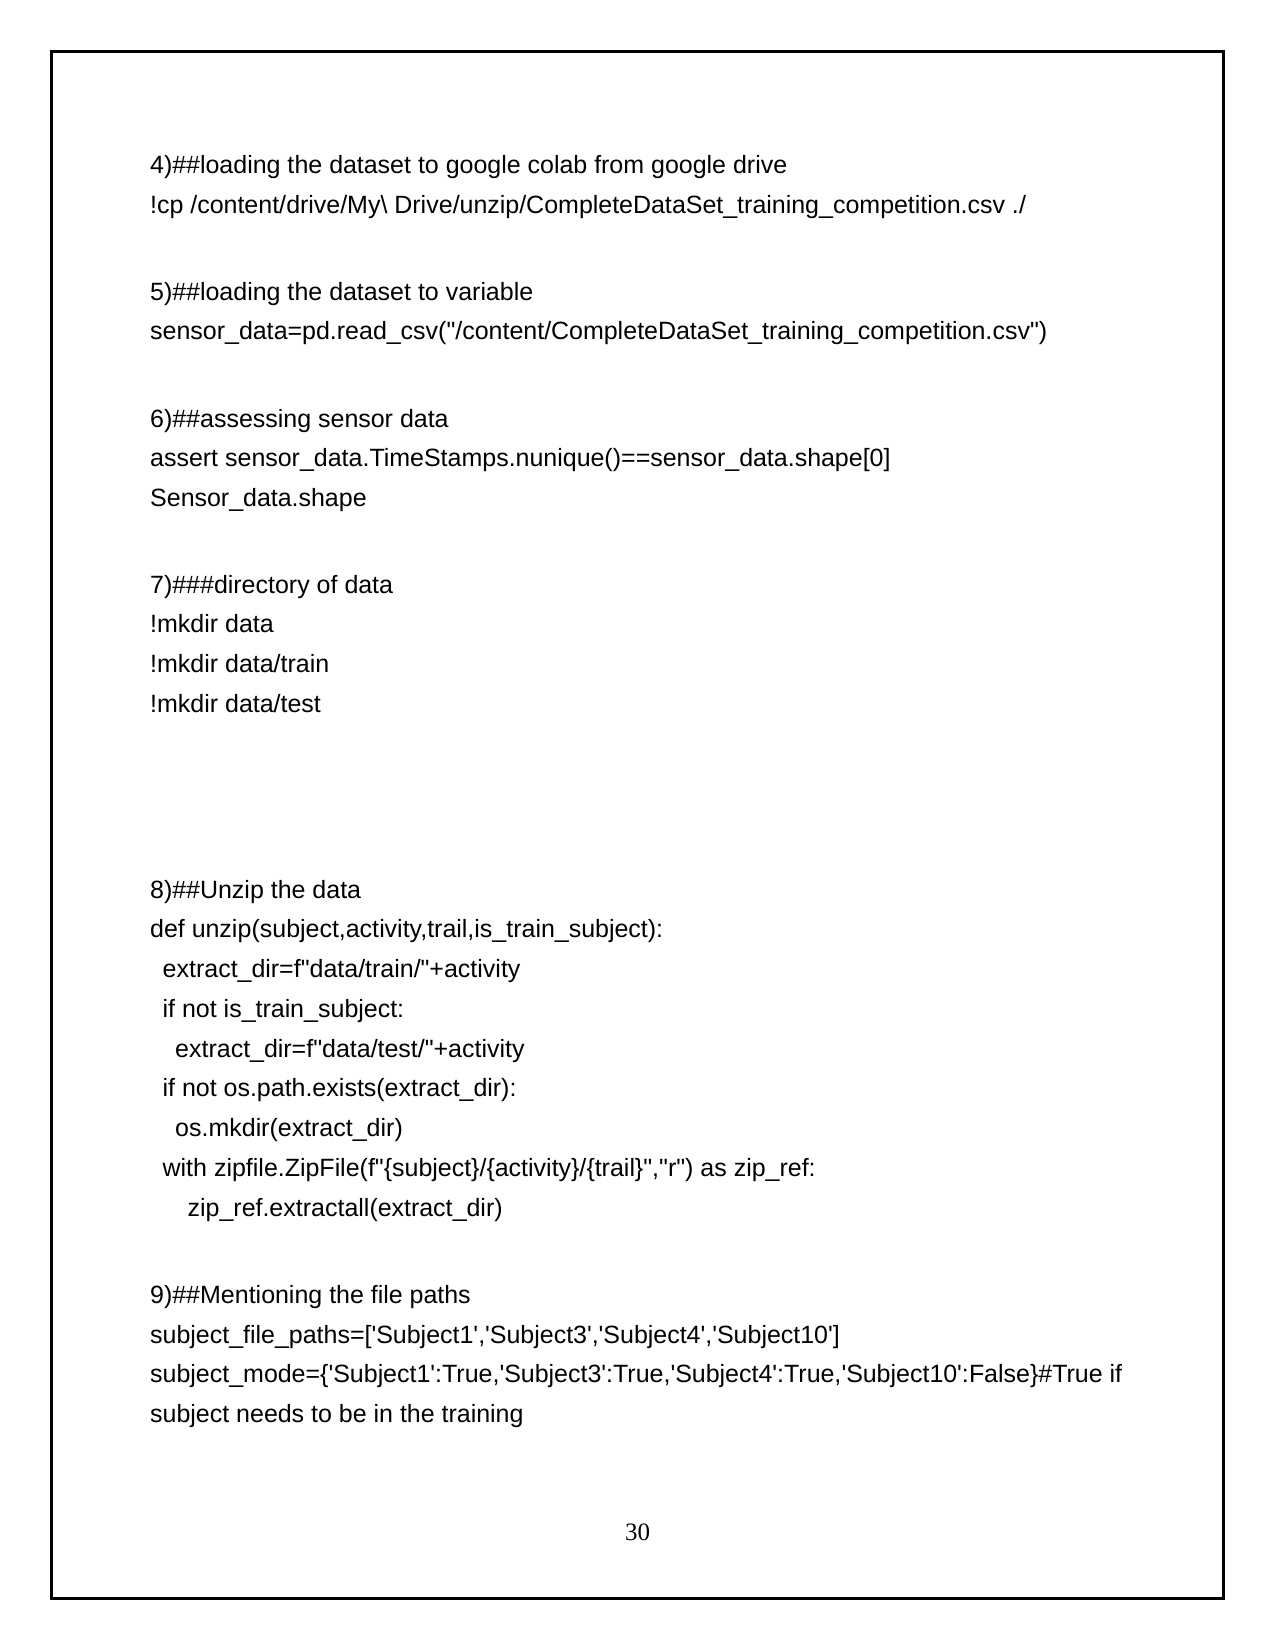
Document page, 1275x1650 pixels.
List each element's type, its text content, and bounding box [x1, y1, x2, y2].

text 9)##Mentioning the file paths [150, 1280, 1125, 1309]
text !mkdir data/train [150, 649, 1125, 678]
text subject_mode={'Subject1':True,'Subject3':True,'Subject4':True,'Subject10':False}#True if subject needs to be in the training [150, 1359, 1125, 1428]
text 6)##assessing sensor data [150, 403, 1125, 432]
text !mkdir data/test [150, 689, 1125, 717]
text if not is_train_subject: [150, 994, 1125, 1023]
text subject_file_paths=['Subject1','Subject3','Subject4','Subject10'] [150, 1320, 1125, 1348]
text sensor_data=pd.read_csv("/content/CompleteDataSet_training_competition.csv") [150, 316, 1125, 345]
text os.mkdir(extract_dir) [150, 1113, 1125, 1142]
text Sensor_data.shape [150, 483, 1125, 511]
text with zipfile.ZipFile(f"{subject}/{activity}/{trail}","r") as zip_ref: [150, 1153, 1125, 1182]
text extract_dir=f"data/test/"+activity [150, 1034, 1125, 1062]
text if not os.path.exists(extract_dir): [150, 1073, 1125, 1102]
text def unzip(subject,activity,trail,is_train_subject): [150, 914, 1125, 943]
text 8)##Unzip the data [150, 875, 1125, 904]
text !mkdir data [150, 609, 1125, 638]
text 5)##loading the dataset to variable [150, 277, 1125, 306]
text extract_dir=f"data/train/"+activity [150, 954, 1125, 983]
text 7)###directory of data [150, 570, 1125, 599]
text assert sensor_data.TimeStamps.nunique()==sensor_data.shape[0] [150, 443, 1125, 472]
text !cp /content/drive/My\ Drive/unzip/CompleteDataSet_training_competition.csv ./ [150, 189, 1125, 218]
text zip_ref.extractall(extract_dir) [150, 1193, 1125, 1222]
text 4)##loading the dataset to google colab from google drive [150, 150, 1125, 179]
